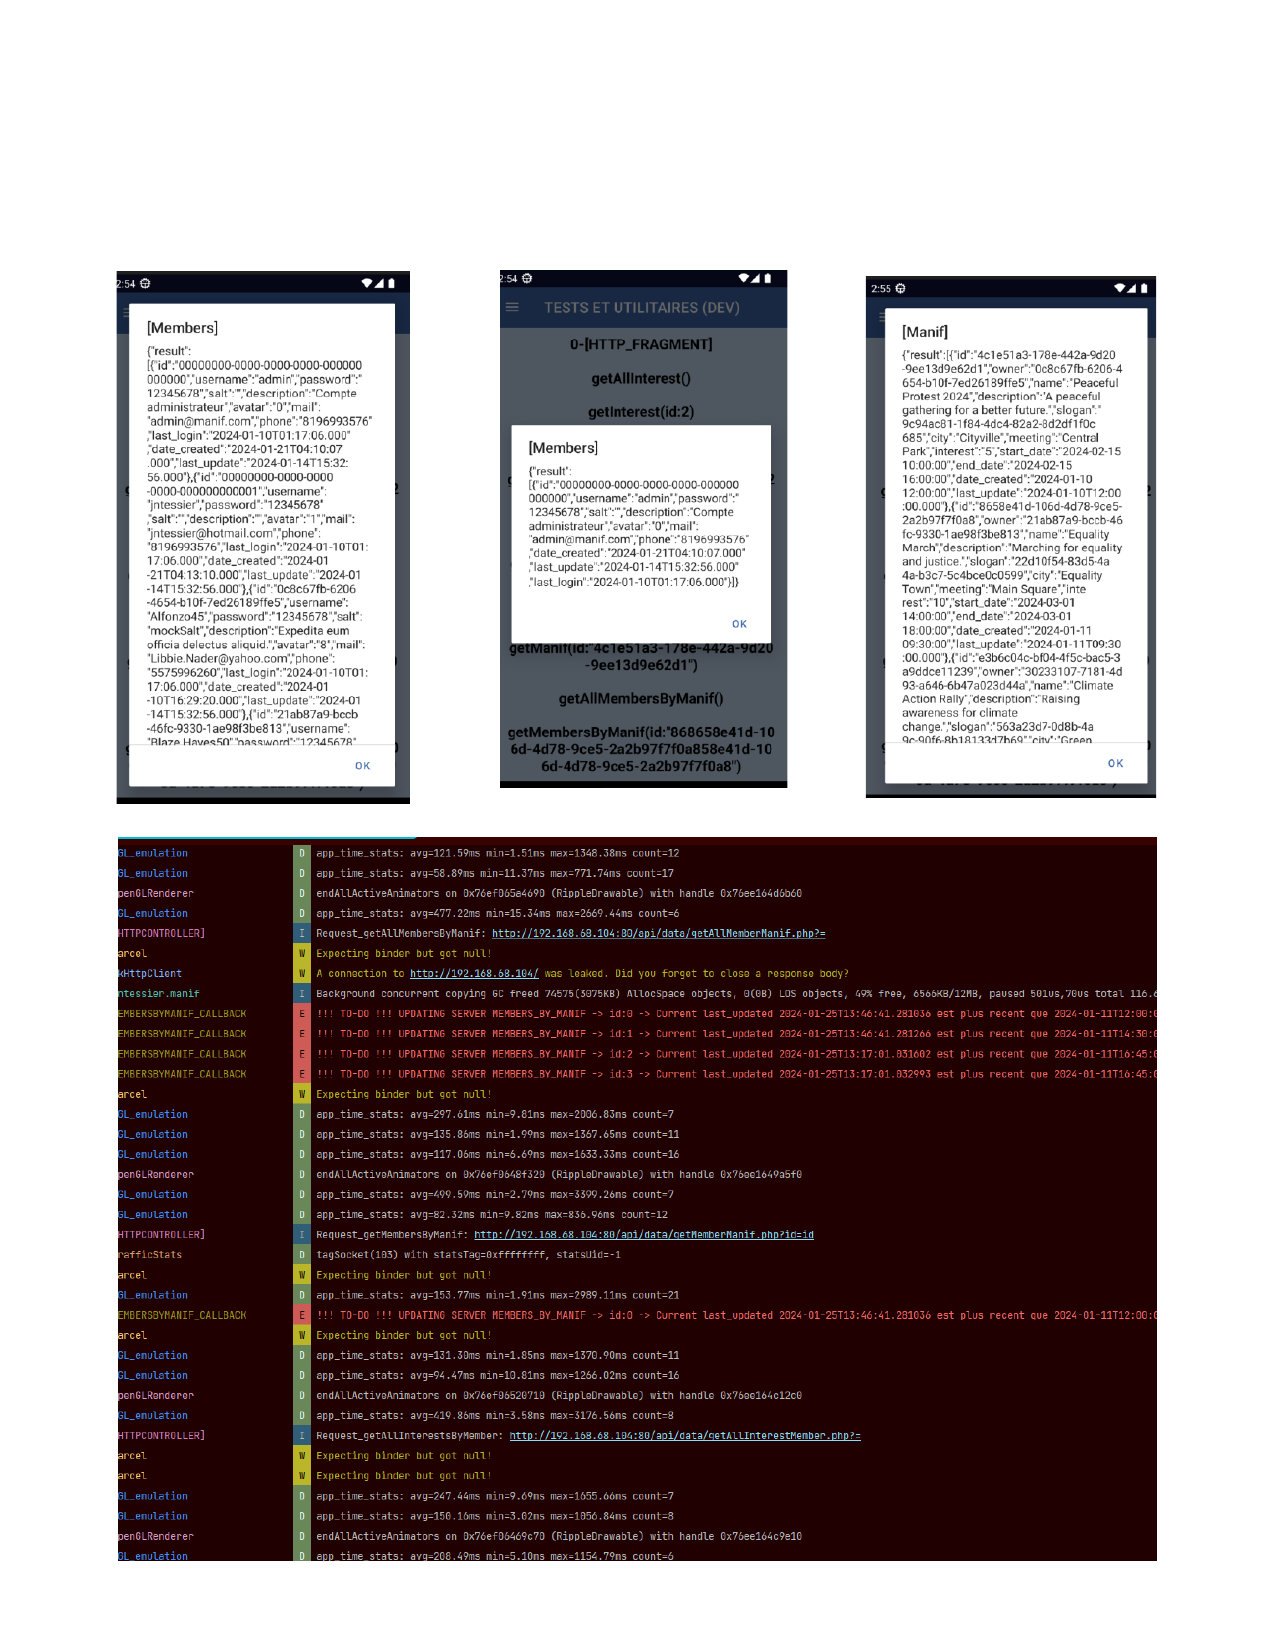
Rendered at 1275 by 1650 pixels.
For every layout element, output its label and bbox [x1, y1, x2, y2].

picture [118, 837, 1157, 1561]
picture [116, 271, 410, 804]
picture [865, 276, 1157, 798]
picture [500, 270, 788, 788]
